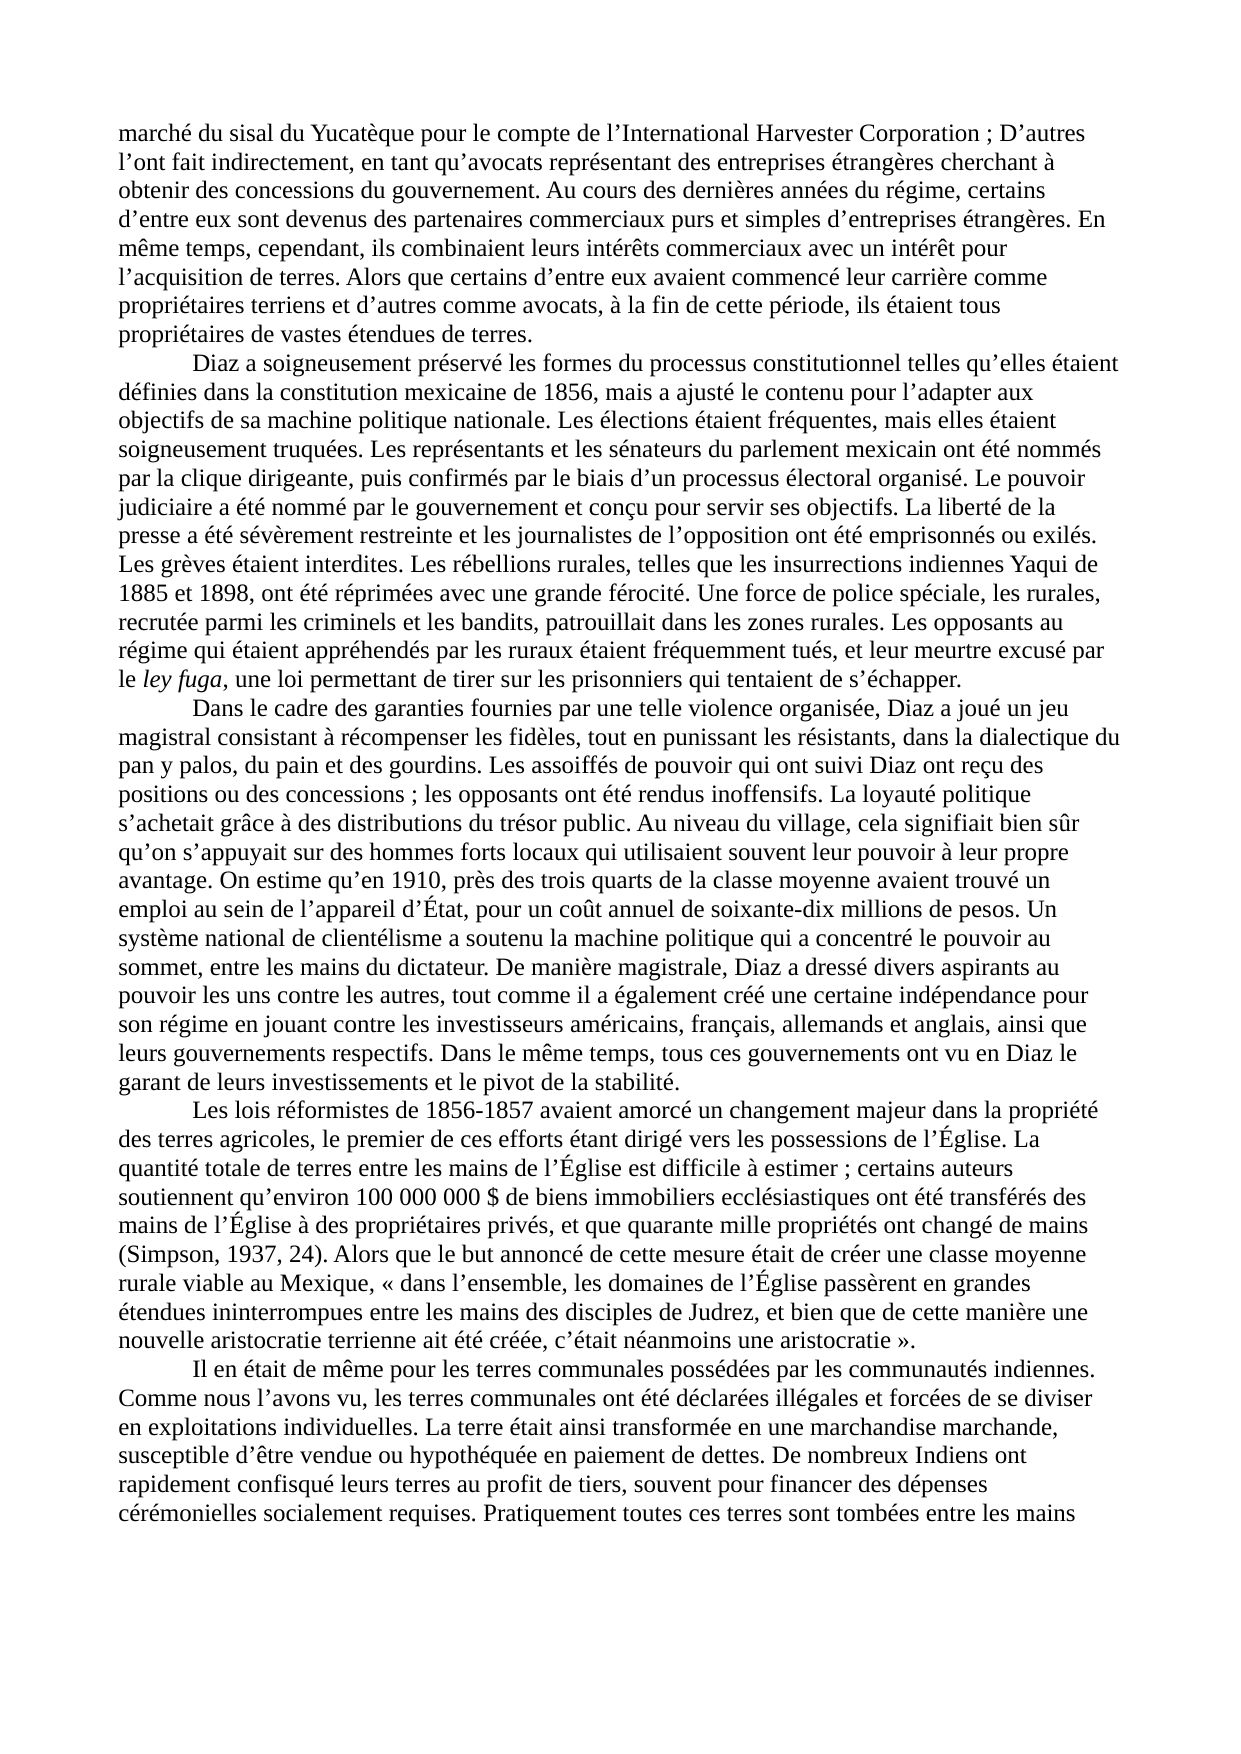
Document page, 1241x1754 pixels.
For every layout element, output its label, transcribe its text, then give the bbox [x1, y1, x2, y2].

text Dans le cadre des garanties fournies par une telle violence organisée, Diaz a joué un jeu magistral consistant à récompenser les fidèles, tout en punissant les résistants, dans la dialectique du pan y palos, du pain et des gourdins. Les assoiffés de pouvoir qui ont suivi Diaz ont reçu des positions ou des concessions ; les opposants ont été rendus inoffensifs. La loyauté politique s’achetait grâce à des distributions du trésor public. Au niveau du village, cela signifiait bien sûr qu’on s’appuyait sur des hommes forts locaux qui utilisaient souvent leur pouvoir à leur propre avantage. On estime qu’en 1910, près des trois quarts de la classe moyenne avaient trouvé un emploi au sein de l’appareil d’État, pour un coût annuel de soixante-dix millions de pesos. Un système national de clientélisme a soutenu la machine politique qui a concentré le pouvoir au sommet, entre les mains du dictateur. De manière magistrale, Diaz a dressé divers aspirants au pouvoir les uns contre les autres, tout comme il a également créé une certaine indépendance pour son régime en jouant contre les investisseurs américains, français, allemands et anglais, ainsi que leurs gouvernements respectifs. Dans le même temps, tous ces gouvernements ont vu en Diaz le garant de leurs investissements et le pivot de la stabilité. [118, 693, 1122, 1096]
text marché du sisal du Yucatèque pour le compte de l’International Harvester Corporation ; D’autres l’ont fait indirectement, en tant qu’avocats représentant des entreprises étrangères cherchant à obtenir des concessions du gouvernement. Au cours des dernières années du régime, certains d’entre eux sont devenus des partenaires commerciaux purs et simples d’entreprises étrangères. En même temps, cependant, ils combinaient leurs intérêts commerciaux avec un intérêt pour l’acquisition de terres. Alors que certains d’entre eux avaient commencé leur carrière comme propriétaires terriens et d’autres comme avocats, à la fin de cette période, ils étaient tous propriétaires de vastes étendues de terres. [118, 118, 1122, 348]
text Il en était de même pour les terres communales possédées par les communautés indiennes. Comme nous l’avons vu, les terres communales ont été déclarées illégales et forcées de se diviser en exploitations individuelles. La terre était ainsi transformée en une marchandise marchande, susceptible d’être vendue ou hypothéquée en paiement de dettes. De nombreux Indiens ont rapidement confisqué leurs terres au profit de tiers, souvent pour financer des dépenses cérémonielles socialement requises. Pratiquement toutes ces terres sont tombées entre les mains [118, 1354, 1122, 1527]
text Les lois réformistes de 1856-1857 avaient amorcé un changement majeur dans la propriété des terres agricoles, le premier de ces efforts étant dirigé vers les possessions de l’Église. La quantité totale de terres entre les mains de l’Église est difficile à estimer ; certains auteurs soutiennent qu’environ 100 000 000 $ de biens immobiliers ecclésiastiques ont été transférés des mains de l’Église à des propriétaires privés, et que quarante mille propriétés ont changé de mains (Simpson, 1937, 24). Alors que le but annoncé de cette mesure était de créer une classe moyenne rurale viable au Mexique, « dans l’ensemble, les domaines de l’Église passèrent en grandes étendues ininterrompues entre les mains des disciples de Judrez, et bien que de cette manière une nouvelle aristocratie terrienne ait été créée, c’était néanmoins une aristocratie ». [118, 1096, 1122, 1354]
text Diaz a soigneusement préservé les formes du processus constitutionnel telles qu’elles étaient définies dans la constitution mexicaine de 1856, mais a ajusté le contenu pour l’adapter aux objectifs de sa machine politique nationale. Les élections étaient fréquentes, mais elles étaient soigneusement truquées. Les représentants et les sénateurs du parlement mexicain ont été nommés par la clique dirigeante, puis confirmés par le biais d’un processus électoral organisé. Le pouvoir judiciaire a été nommé par le gouvernement et conçu pour servir ses objectifs. La liberté de la presse a été sévèrement restreinte et les journalistes de l’opposition ont été emprisonnés ou exilés. Les grèves étaient interdites. Les rébellions rurales, telles que les insurrections indiennes Yaqui de 1885 et 1898, ont été réprimées avec une grande férocité. Une force de police spéciale, les rurales, recrutée parmi les criminels et les bandits, patrouillait dans les zones rurales. Les opposants au régime qui étaient appréhendés par les ruraux étaient fréquemment tués, et leur meurtre excusé par le ley fuga, une loi permettant de tirer sur les prisonniers qui tentaient de s’échapper. [118, 348, 1122, 693]
